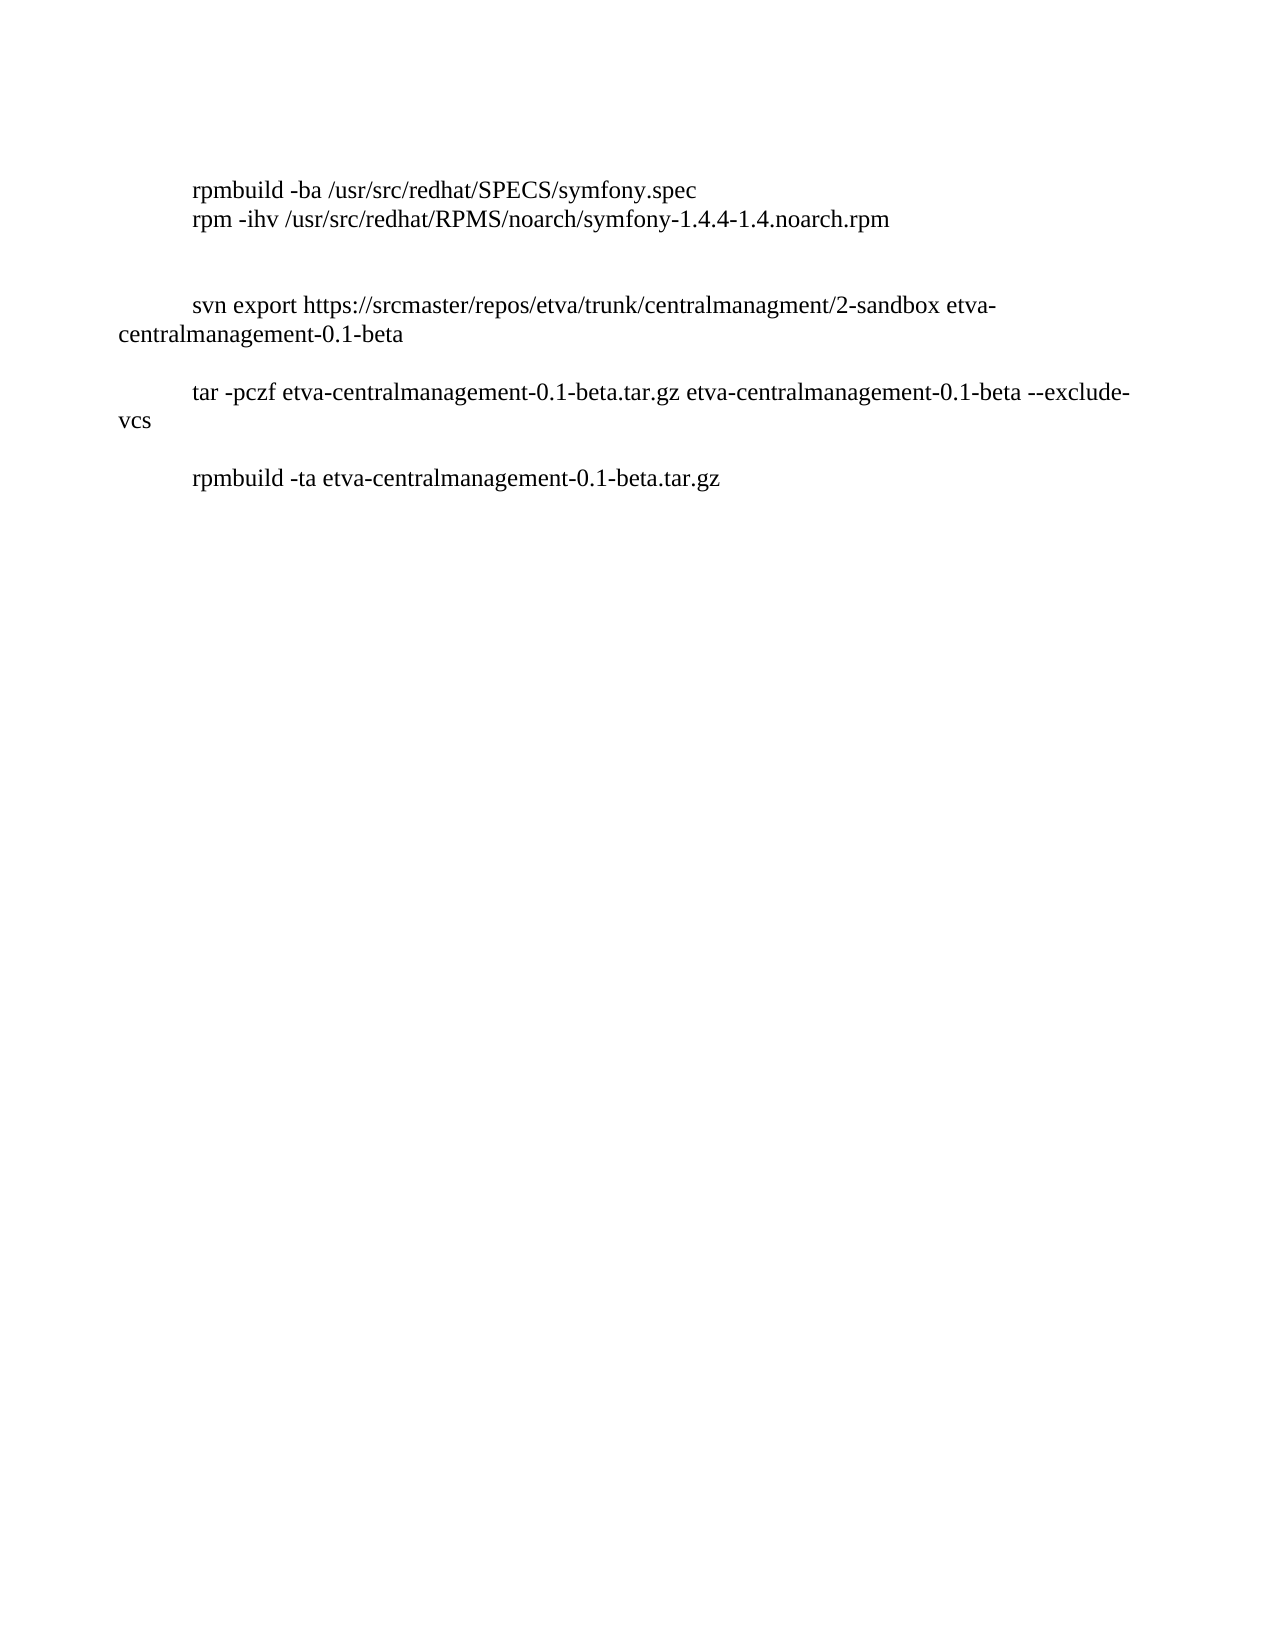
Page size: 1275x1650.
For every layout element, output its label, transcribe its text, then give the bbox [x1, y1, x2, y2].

text svn export https://srcmaster/repos/etva/trunk/centralmanagment/2-sandbox etva-centralmanagement-0.1-beta [118, 291, 1157, 348]
text rpmbuild -ba /usr/src/redhat/SPECS/symfony.spec [118, 176, 1157, 204]
text rpm -ihv /usr/src/redhat/RPMS/noarch/symfony-1.4.4-1.4.noarch.rpm [118, 204, 1157, 233]
text rpmbuild -ta etva-centralmanagement-0.1-beta.tar.gz [118, 463, 1157, 492]
text tar -pczf etva-centralmanagement-0.1-beta.tar.gz etva-centralmanagement-0.1-beta --exclude-vcs [118, 377, 1157, 434]
